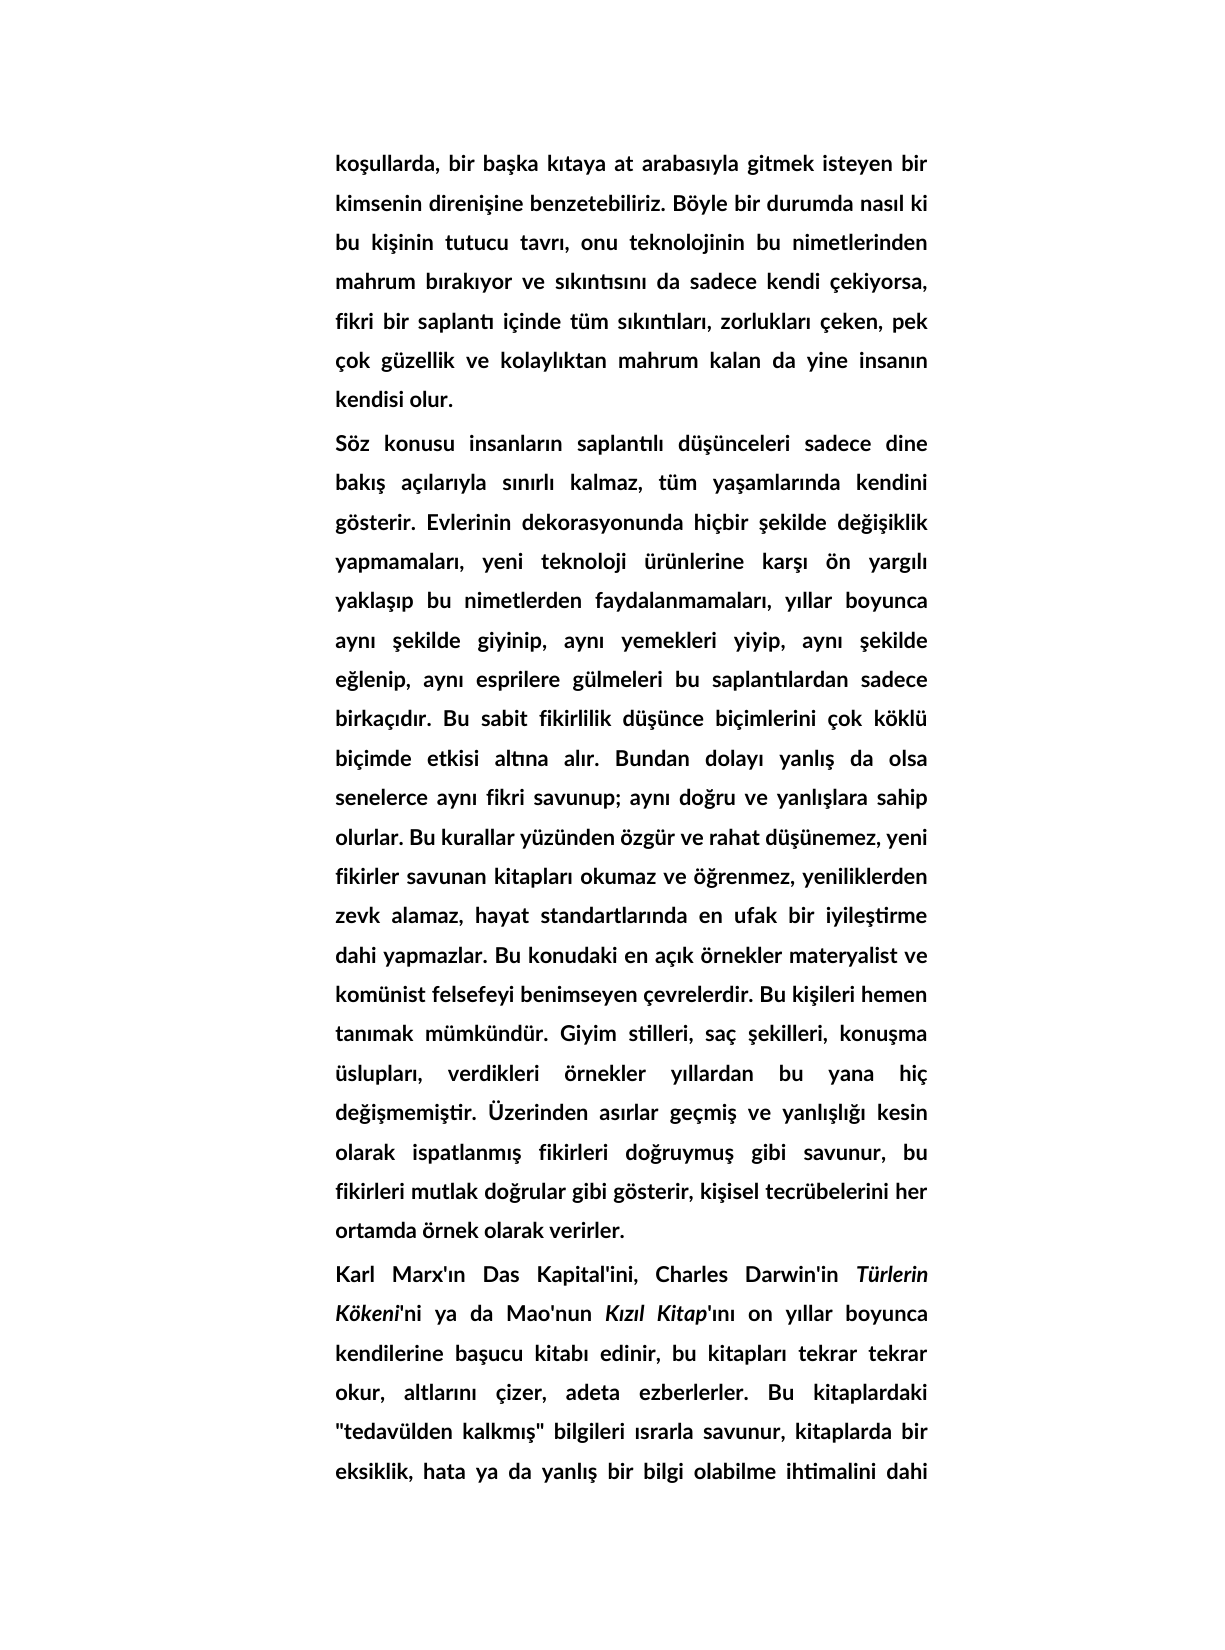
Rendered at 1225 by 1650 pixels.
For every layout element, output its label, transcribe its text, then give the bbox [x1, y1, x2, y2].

text koşullarda, bir başka kıtaya at arabasıyla gitmek isteyen bir kimsenin direnişine benzetebiliriz. Böyle bir durumda nasıl ki bu kişinin tutucu tavrı, onu teknolojinin bu nimetlerinden mahrum bırakıyor ve sıkıntısını da sadece kendi çekiyorsa, fikri bir saplantı içinde tüm sıkıntıları, zorlukları çeken, pek çok güzellik ve kolaylıktan mahrum kalan da yine insanın kendisi olur. [335, 150, 928, 412]
text Karl Marx'ın Das Kapital'ini, Charles Darwin'in Türlerin Kökeni'ni ya da Mao'nun Kızıl Kitap'ını on yıllar boyunca kendilerine başucu kitabı edinir, bu kitapları tekrar tekrar okur, altlarını çizer, adeta ezberlerler. Bu kitaplardaki "tedavülden kalkmış" bilgileri ısrarla savunur, kitaplarda bir eksiklik, hata ya da yanlış bir bilgi olabilme ihtimalini dahi [335, 1261, 928, 1484]
text Söz konusu insanların saplantılı düşünceleri sadece dine bakış açılarıyla sınırlı kalmaz, tüm yaşamlarında kendini gösterir. Evlerinin dekorasyonunda hiçbir şekilde değişiklik yapmamaları, yeni teknoloji ürünlerine karşı ön yargılı yaklaşıp bu nimetlerden faydalanmamaları, yıllar boyunca aynı şekilde giyinip, aynı yemekleri yiyip, aynı şekilde eğlenip, aynı esprilere gülmeleri bu saplantılardan sadece birkaçıdır. Bu sabit fikirlilik düşünce biçimlerini çok köklü biçimde etkisi altına alır. Bundan dolayı yanlış da olsa senelerce aynı fikri savunup; aynı doğru ve yanlışlara sahip olurlar. Bu kurallar yüzünden özgür ve rahat düşünemez, yeni fikirler savunan kitapları okumaz ve öğrenmez, yeniliklerden zevk alamaz, hayat standartlarında en ufak bir iyileştirme dahi yapmazlar. Bu konudaki en açık örnekler materyalist ve komünist felsefeyi benimseyen çevrelerdir. Bu kişileri hemen tanımak mümkündür. Giyim stilleri, saç şekilleri, konuşma üslupları, verdikleri örnekler yıllardan bu yana hiç değişmemiştir. Üzerinden asırlar geçmiş ve yanlışlığı kesin olarak ispatlanmış fikirleri doğruymuş gibi savunur, bu fikirleri mutlak doğrular gibi gösterir, kişisel tecrübelerini her ortamda örnek olarak verirler. [335, 430, 928, 1243]
